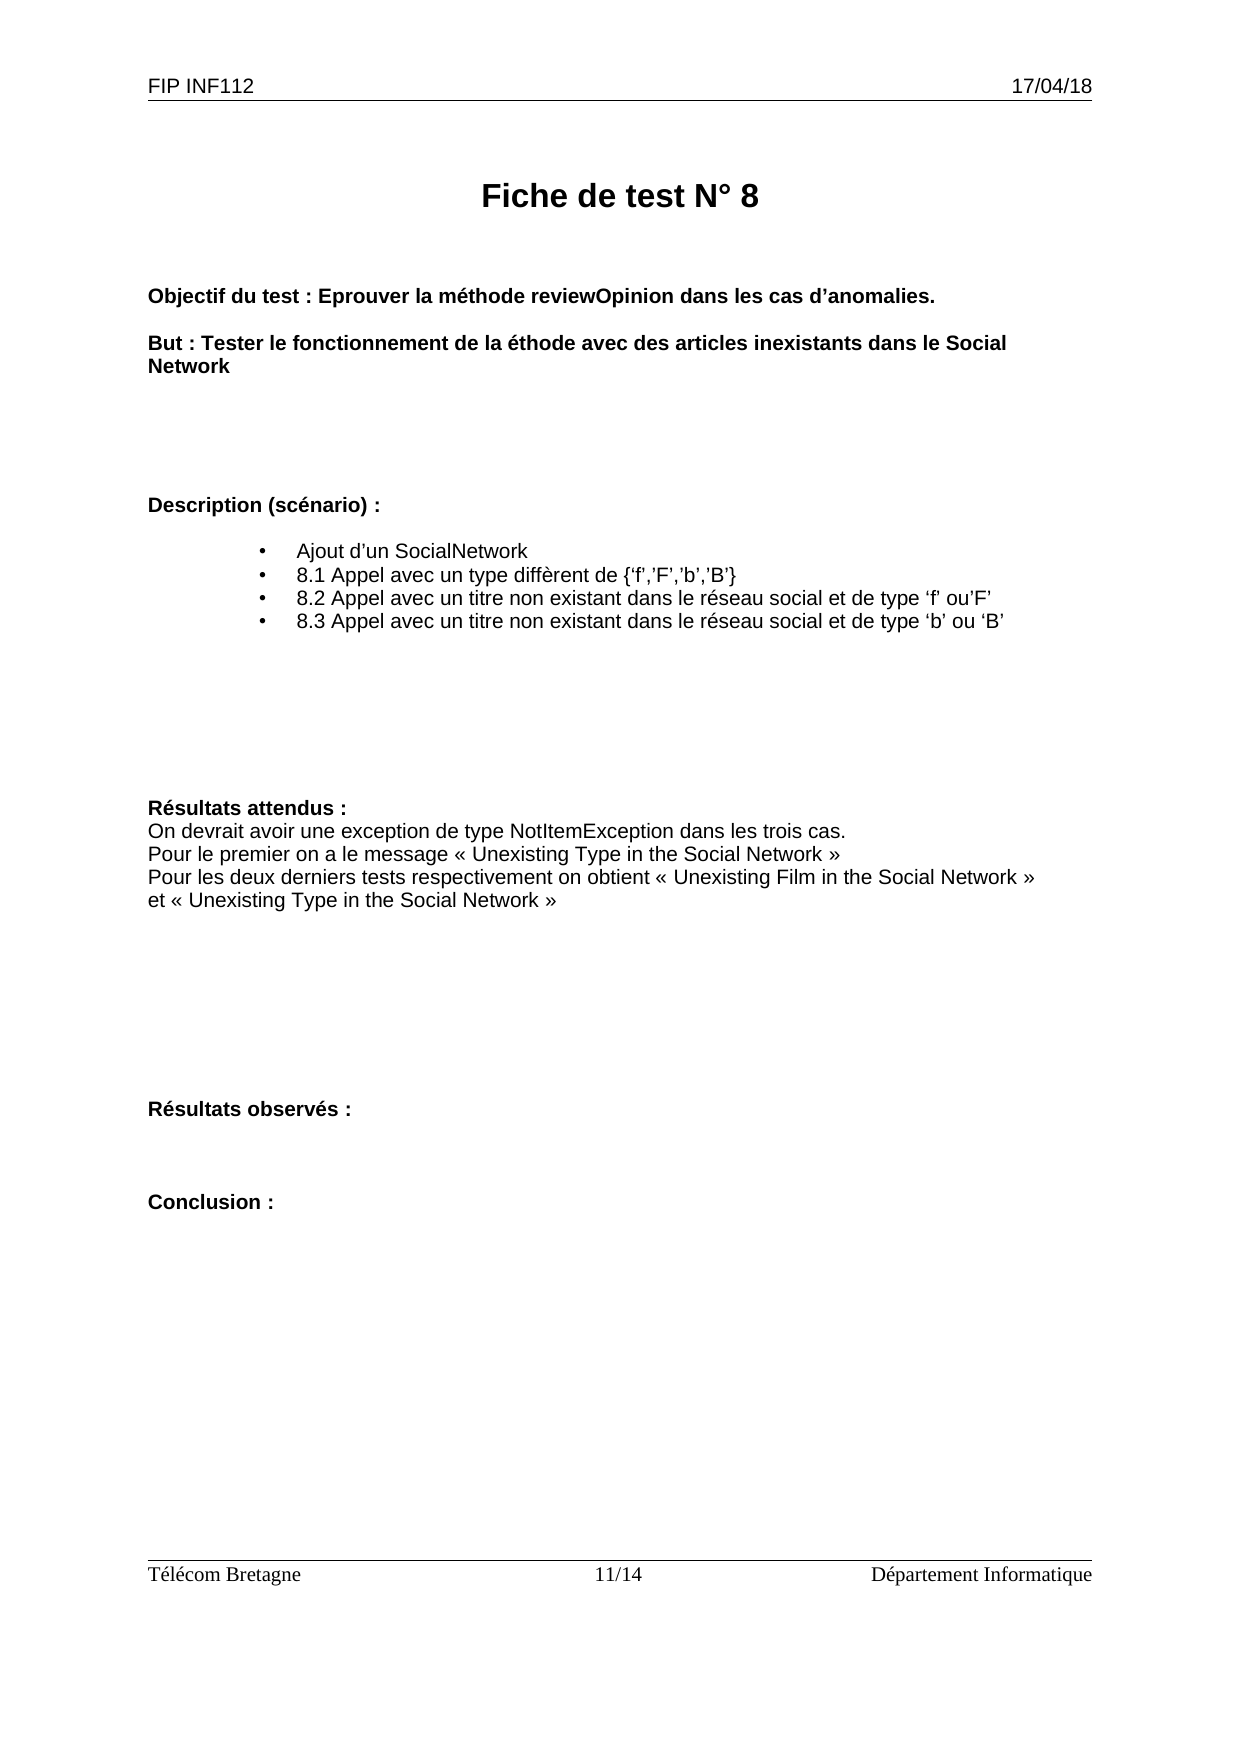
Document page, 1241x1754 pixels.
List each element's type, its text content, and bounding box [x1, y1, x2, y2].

subtitle Conclusion : [148, 1191, 1092, 1214]
text But : Tester le fonctionnement de la éthode avec des articles inexistants dans le Social [148, 331, 1092, 354]
text On devrait avoir une exception de type NotItemException dans les trois cas. [148, 819, 1092, 842]
text Network [148, 354, 1092, 377]
text Objectif du test : Eprouver la méthode reviewOpinion dans les cas d’anomalies. [148, 284, 1092, 308]
title Fiche de test N° 8 [148, 177, 1092, 214]
list Ajout d’un SocialNetwork [259, 540, 1092, 563]
text Résultats observés : [148, 1098, 1092, 1121]
text et « Unexisting Type in the Social Network » [148, 889, 1092, 912]
text Pour les deux derniers tests respectivement on obtient « Unexisting Film in the Social Network » [148, 866, 1092, 889]
list 8.2 Appel avec un titre non existant dans le réseau social et de type ‘f’ ou’F’ [259, 587, 1092, 610]
text Pour le premier on a le message « Unexisting Type in the Social Network » [148, 842, 1092, 866]
text Description (scénario) : [148, 494, 1092, 517]
list 8.3 Appel avec un titre non existant dans le réseau social et de type ‘b’ ou ‘B’ [259, 610, 1092, 633]
list 8.1 Appel avec un type diffèrent de {‘f’,’F’,’b’,’B’} [259, 563, 1092, 587]
text Résultats attendus : [148, 796, 1092, 819]
